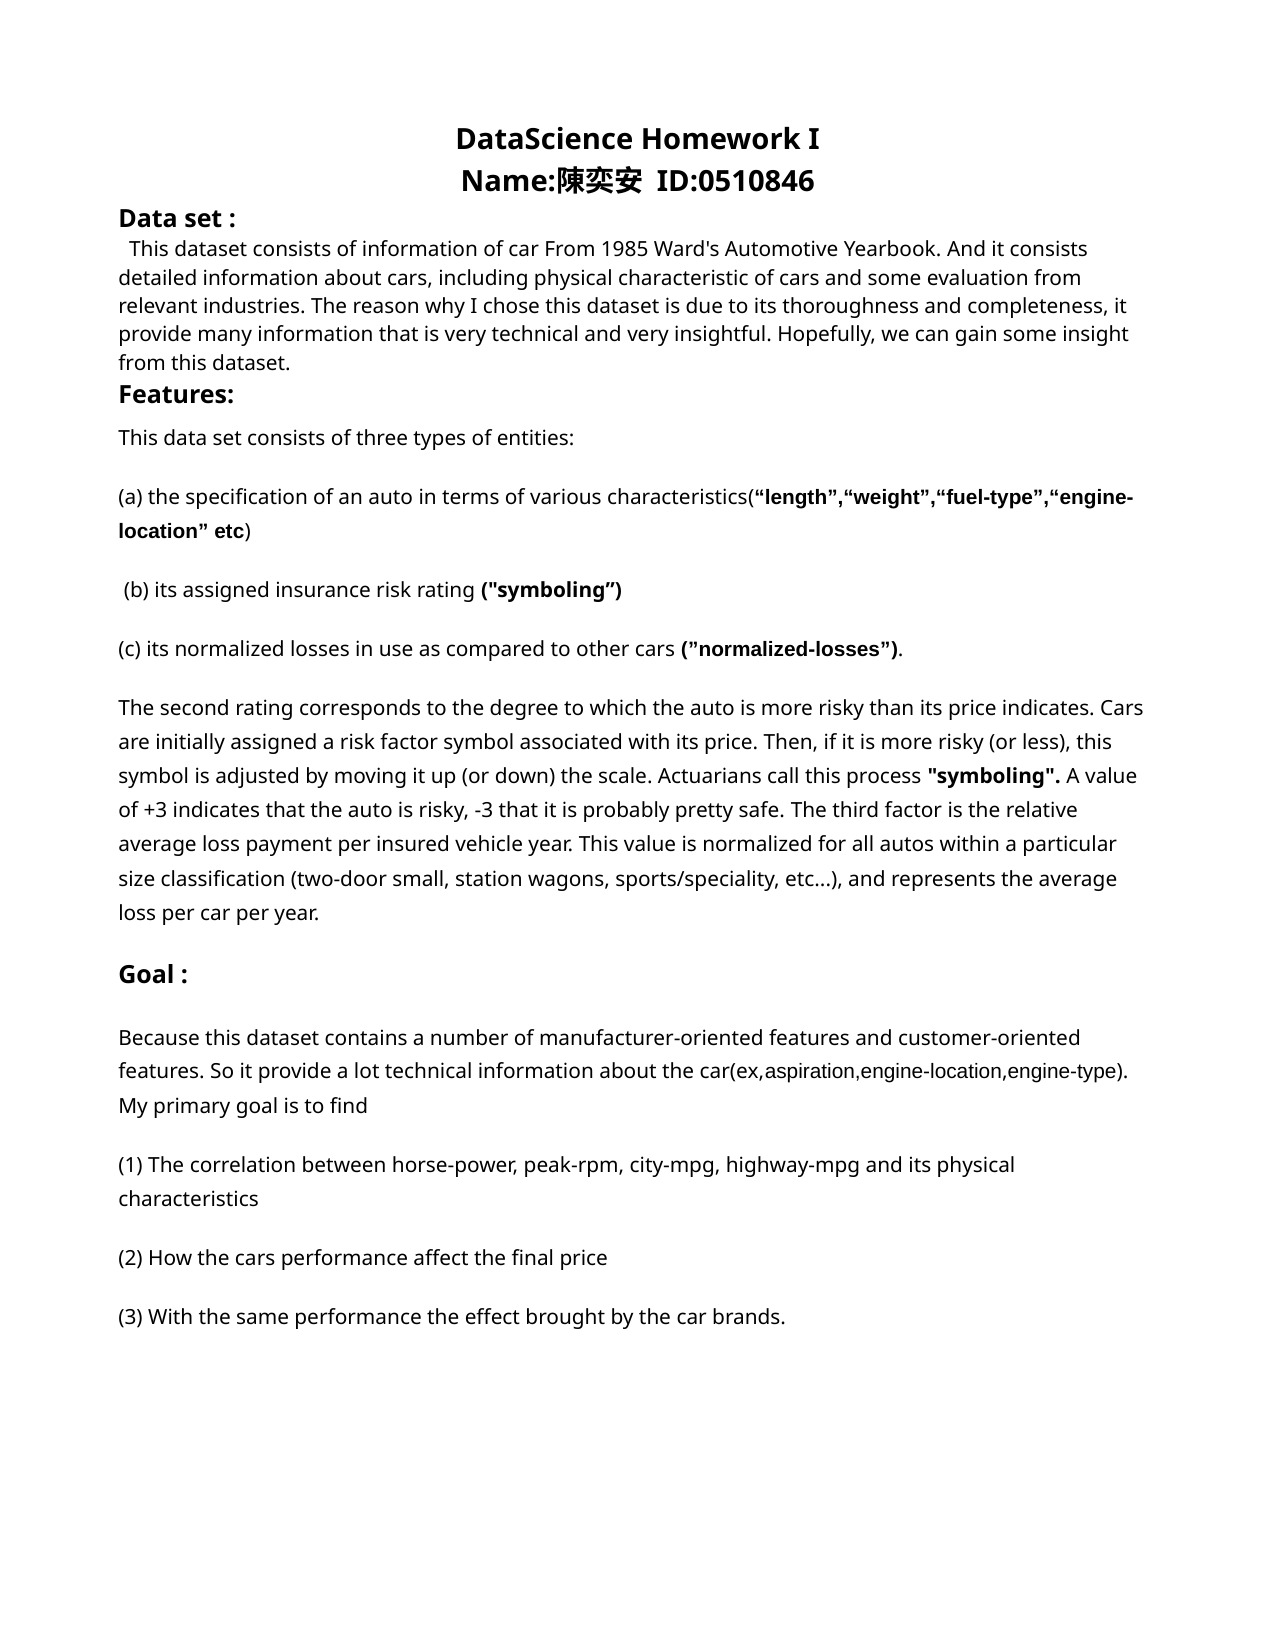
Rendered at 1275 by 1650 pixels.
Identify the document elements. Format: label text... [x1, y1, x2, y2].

text (b) its assigned insurance risk rating ("symboling”) [118, 575, 1157, 604]
text (3) With the same performance the effect brought by the car brands. [118, 1302, 1157, 1330]
text Because this dataset contains a number of manufacturer-oriented features and customer-oriented features. So it provide a lot technical information about the car(ex,aspiration,engine-location,engine-type). My primary goal is to find [118, 1023, 1157, 1119]
text This dataset consists of information of car From 1985 Ward's Automotive Yearbook. And it consists detailed information about cars, including physical characteristic of cars and some evaluation from relevant industries. The reason why I chose this dataset is due to its thoroughness and completeness, it provide many information that is very technical and very insightful. Hopefully, we can gain some insight from this dataset. [118, 234, 1157, 376]
text Goal : [118, 957, 1157, 991]
text The second rating corresponds to the degree to which the auto is more risky than its price indicates. Cars are initially assigned a risk factor symbol associated with its price. Then, if it is more risky (or less), this symbol is adjusted by moving it up (or down) the scale. Actuarians call this process "symboling". A value of +3 indicates that the auto is risky, -3 that it is probably pretty safe. The third factor is the relative average loss payment per insured vehicle year. This value is normalized for all autos within a particular size classification (two-door small, station wagons, sports/speciality, etc...), and represents the average loss per car per year. [118, 693, 1157, 926]
text Features: [118, 376, 1157, 411]
text (c) its normalized losses in use as compared to other cars (”normalized-losses”). [118, 634, 1157, 663]
text (1) The correlation between horse-power, peak-rpm, city-mpg, highway-mpg and its physical characteristics [118, 1150, 1157, 1212]
text Name:陳奕安 ID:0510846 [118, 158, 1157, 200]
text (a) the specification of an auto in terms of various characteristics(“length”,“weight”,“fuel-type”,“engine-location” etc) [118, 482, 1157, 544]
text (2) How the cars performance affect the final price [118, 1243, 1157, 1271]
text DataScience Homework I [118, 118, 1157, 158]
text This data set consists of three types of entities: [118, 423, 1157, 451]
text Data set : [118, 200, 1157, 234]
